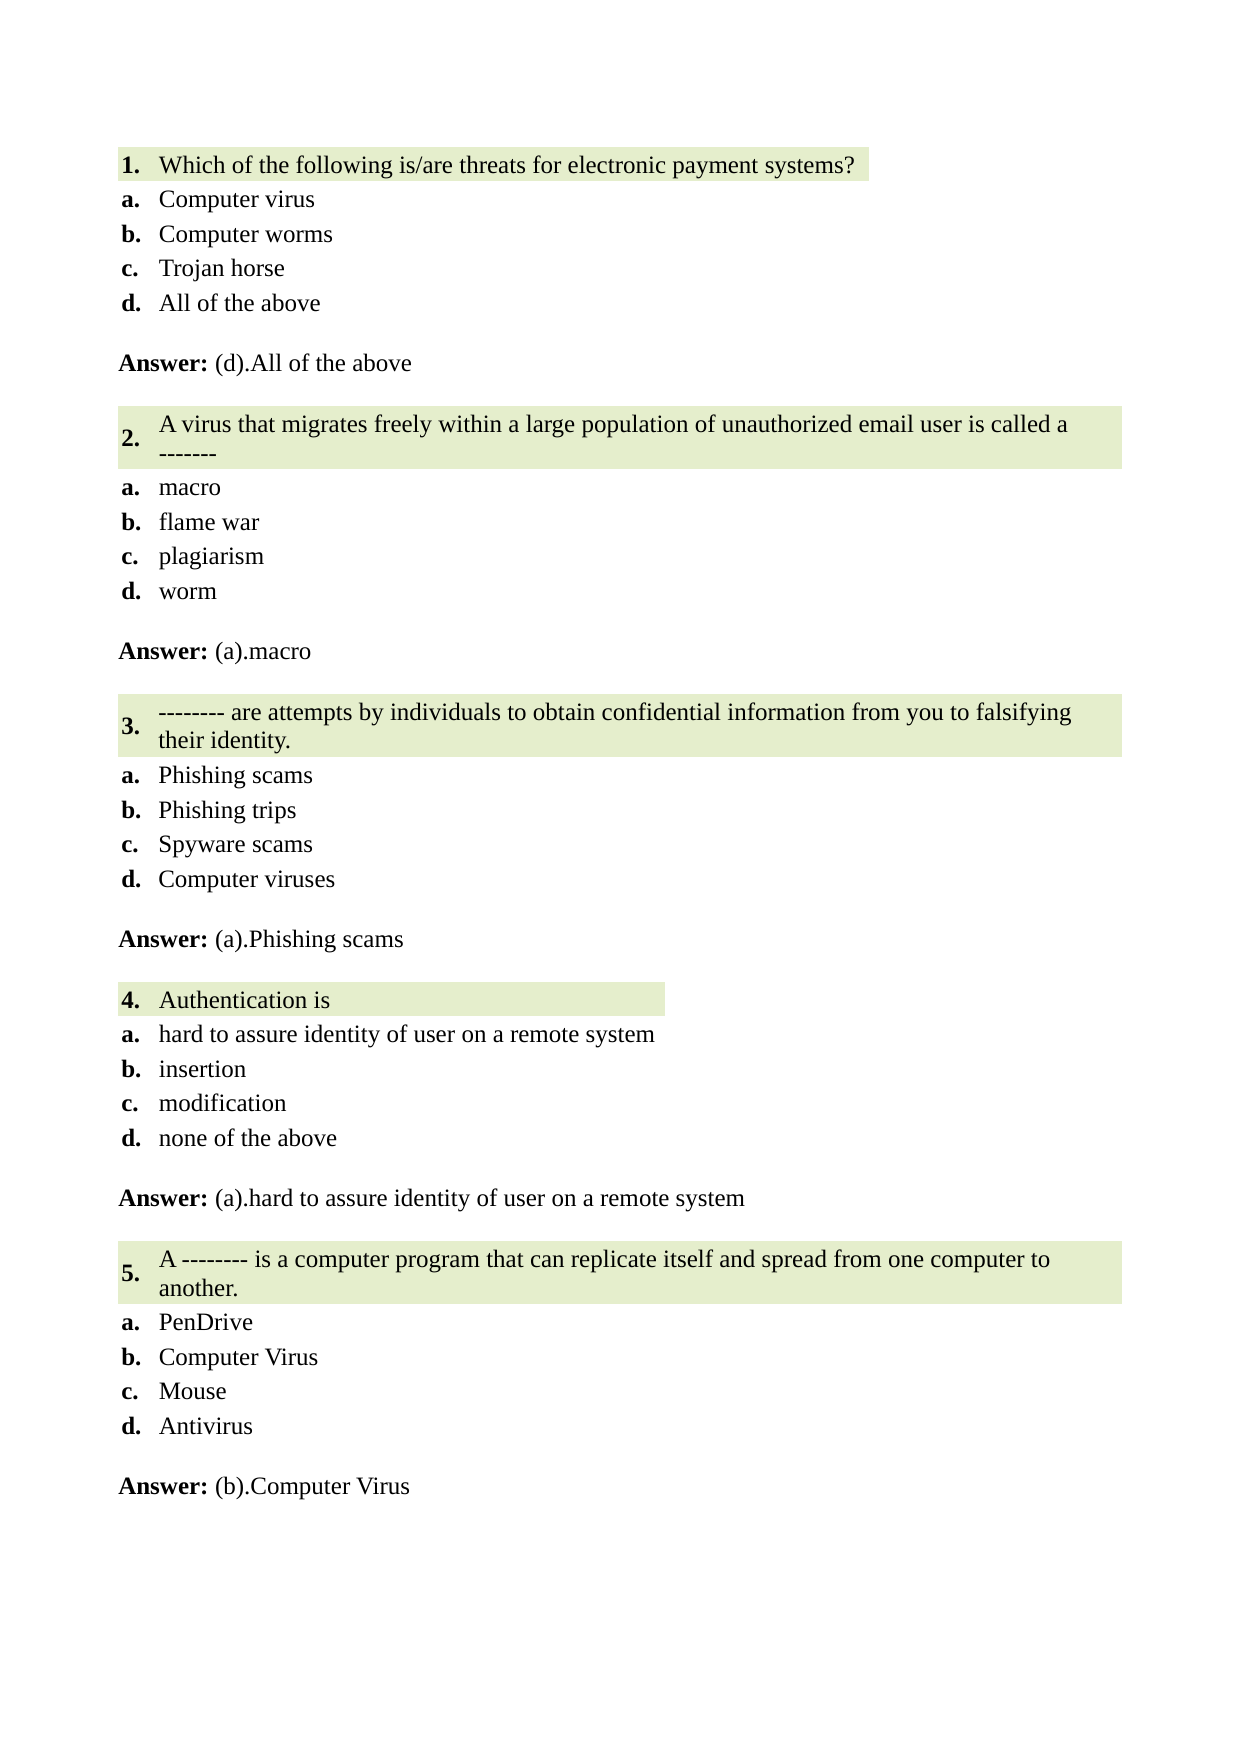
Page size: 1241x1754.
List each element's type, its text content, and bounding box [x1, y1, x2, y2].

table_cell modification [156, 1086, 665, 1120]
table_header Authentication is [156, 982, 665, 1016]
table_cell b. [118, 216, 156, 251]
table_cell c. [118, 826, 155, 861]
table_cell a. [118, 757, 155, 792]
table_cell d. [118, 1408, 156, 1443]
table_cell c. [118, 539, 156, 573]
table_cell PenDrive [156, 1304, 1122, 1339]
table_cell b. [118, 792, 155, 826]
table_cell a. [118, 1016, 156, 1051]
table_header -------- are attempts by individuals to obtain confidential information from you to falsifying their identity. [155, 694, 1122, 757]
table_cell flame war [156, 504, 1122, 538]
text Answer: (a).macro [118, 636, 1122, 665]
table_cell plagiarism [156, 539, 1122, 573]
table_cell d. [118, 861, 155, 896]
table_cell Computer viruses [155, 861, 1122, 896]
table_cell none of the above [156, 1120, 665, 1155]
table_cell insertion [156, 1051, 665, 1086]
table_cell macro [156, 469, 1122, 504]
table_cell a. [118, 181, 156, 216]
table_cell b. [118, 1339, 156, 1373]
table_cell c. [118, 1374, 156, 1408]
table_cell Phishing scams [155, 757, 1122, 792]
table_cell Antivirus [156, 1408, 1122, 1443]
table_header 2. [118, 406, 156, 469]
table_header A virus that migrates freely within a large population of unauthorized email user is called a ------- [156, 406, 1122, 469]
table_cell Computer Virus [156, 1339, 1122, 1373]
table_cell c. [118, 1086, 156, 1120]
table_cell Phishing trips [155, 792, 1122, 826]
table_header Which of the following is/are threats for electronic payment systems? [156, 147, 869, 181]
table_cell d. [118, 1120, 156, 1155]
table_cell hard to assure identity of user on a remote system [156, 1016, 665, 1051]
table_cell c. [118, 251, 156, 285]
table_cell Computer virus [156, 181, 869, 216]
table_cell All of the above [156, 285, 869, 320]
table_cell Trojan horse [156, 251, 869, 285]
table_cell Mouse [156, 1374, 1122, 1408]
table_cell worm [156, 573, 1122, 608]
table_cell d. [118, 285, 156, 320]
table_cell a. [118, 1304, 156, 1339]
table_cell b. [118, 504, 156, 538]
table_cell Spyware scams [155, 826, 1122, 861]
table_header 5. [118, 1241, 156, 1304]
table_cell d. [118, 573, 156, 608]
table_cell Computer worms [156, 216, 869, 251]
text Answer: (a).hard to assure identity of user on a remote system [118, 1183, 1122, 1212]
text Answer: (a).Phishing scams [118, 924, 1122, 953]
table_cell b. [118, 1051, 156, 1086]
table_header A -------- is a computer program that can replicate itself and spread from one computer to another. [156, 1241, 1122, 1304]
table_cell a. [118, 469, 156, 504]
text Answer: (d).All of the above [118, 348, 1122, 377]
table_header 3. [118, 694, 155, 757]
text Answer: (b).Computer Virus [118, 1471, 1122, 1500]
table_header 4. [118, 982, 156, 1016]
table_header 1. [118, 147, 156, 181]
